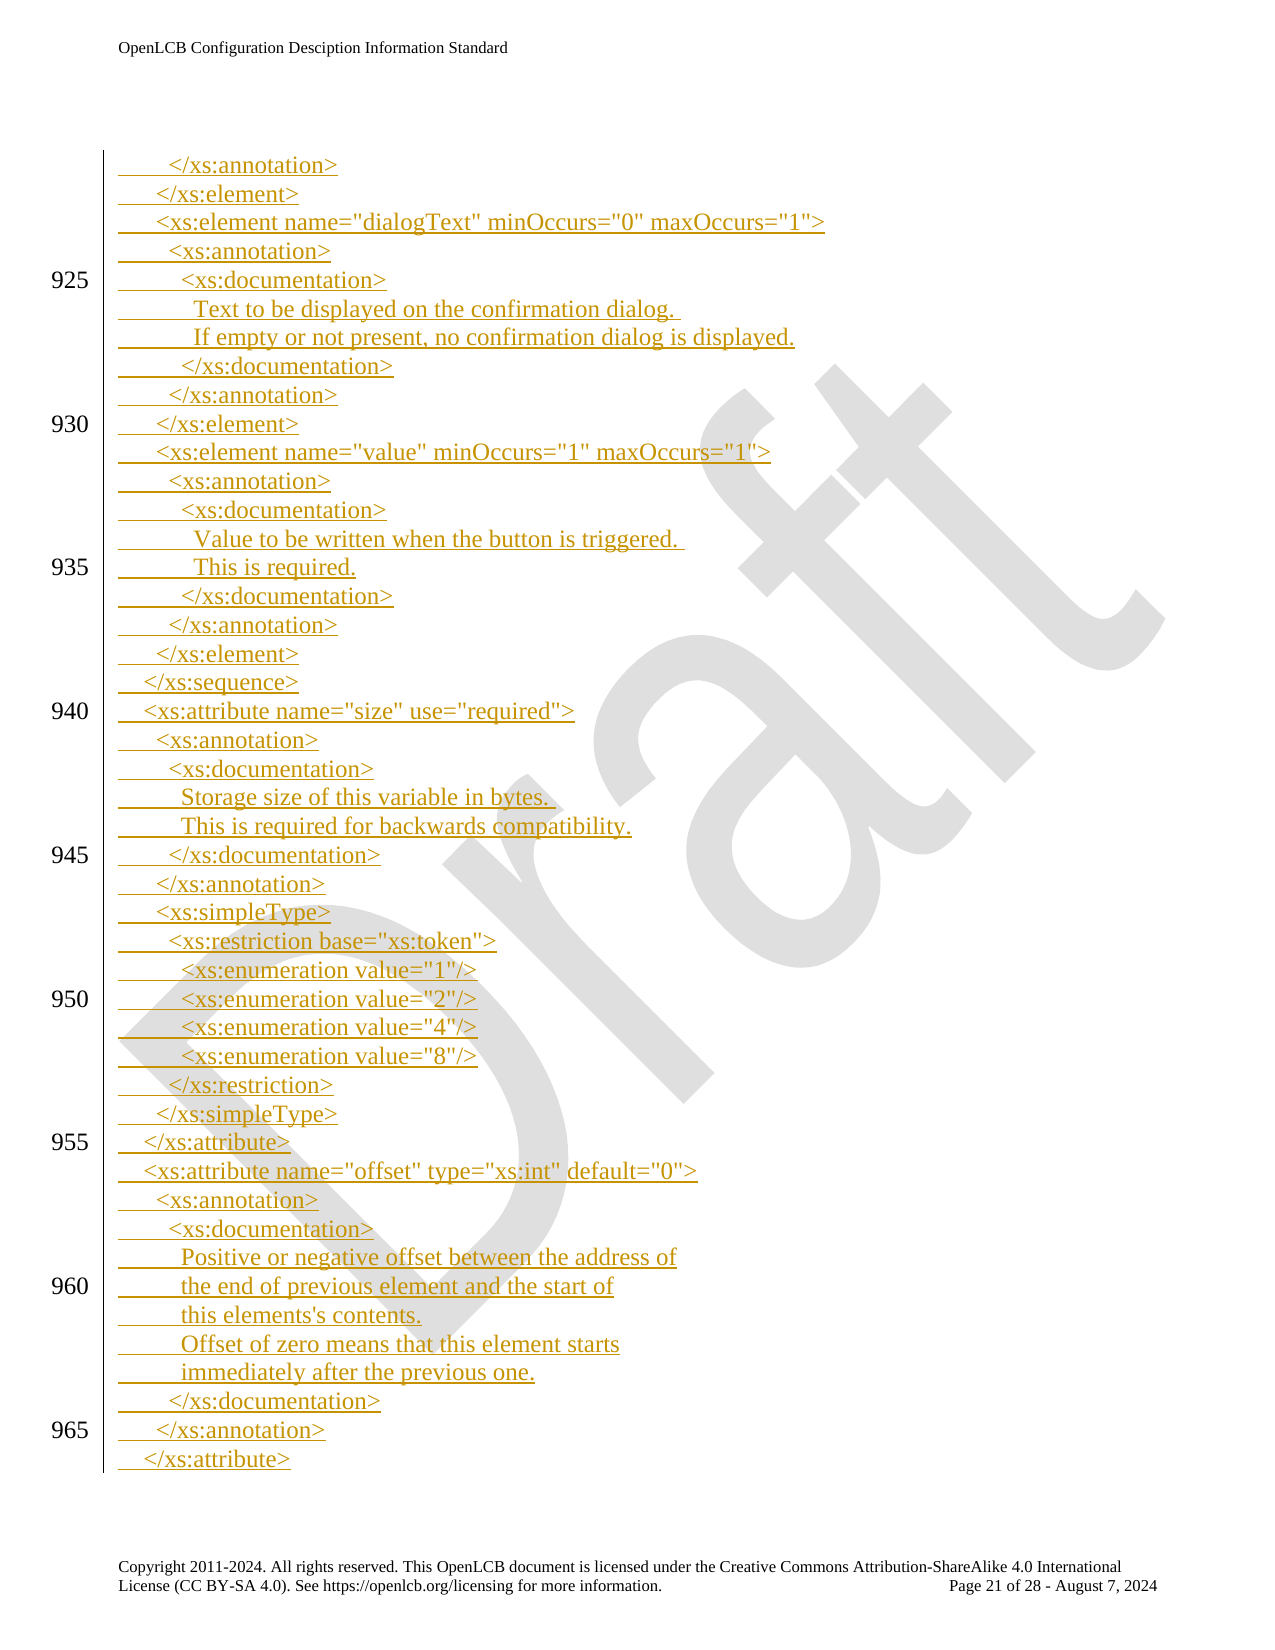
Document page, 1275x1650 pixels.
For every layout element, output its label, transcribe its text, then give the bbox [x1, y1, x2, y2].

text [478, 840, 514, 869]
text <xs:attribute name="offset" type="xs:int" default="0"> [118, 1156, 258, 1181]
text Value to be written when the button is triggered. [118, 524, 762, 552]
text </xs:annotation> [118, 1415, 1157, 1444]
text [756, 409, 850, 437]
text [874, 840, 1157, 869]
text [859, 754, 1002, 782]
text <xs:enumeration value="8"/> [187, 1041, 490, 1070]
text <xs:restriction base="xs:token"> [841, 926, 1157, 955]
text </xs:attribute> [118, 1127, 229, 1152]
text [1054, 581, 1157, 610]
text Positive or negative offset between the address of [387, 1242, 476, 1267]
text <xs:enumeration value="4"/> [655, 1012, 1157, 1041]
text the end of previous element and the start of [118, 1271, 373, 1296]
text This is required for backwards compatibility. [537, 811, 695, 840]
text [732, 840, 850, 869]
text [755, 466, 860, 495]
text <xs:enumeration value="1"/> [598, 955, 1157, 984]
text [830, 725, 974, 754]
text </xs:simpleType> [118, 1099, 201, 1124]
text [727, 639, 887, 667]
text <xs:annotation> [118, 1185, 287, 1210]
text <xs:documentation> [118, 495, 744, 524]
text </xs:attribute> [566, 1127, 1157, 1156]
text </xs:simpleType> [559, 1099, 1157, 1127]
text <xs:element name="dialogText" minOccurs="0" maxOccurs="1"> [118, 207, 1157, 236]
text <xs:annotation> [330, 1185, 514, 1214]
text <xs:restriction base="xs:token"> [118, 926, 242, 951]
text </xs:documentation> [118, 351, 1157, 380]
text [1126, 639, 1157, 667]
text This is required for backwards compatibility. [954, 811, 1157, 840]
text [1010, 725, 1157, 754]
text [1007, 754, 1157, 782]
text <xs:enumeration value="8"/> [118, 1041, 143, 1066]
text <xs:annotation> [118, 236, 1157, 265]
text <xs:attribute name="size" use="required"> [118, 696, 606, 725]
text the end of previous element and the start of [489, 1271, 1157, 1300]
text Positive or negative offset between the address of [518, 1242, 1157, 1271]
text <xs:enumeration value="1"/> [118, 955, 204, 980]
text If empty or not present, no confirmation dialog is displayed. [118, 322, 1157, 351]
text <xs:enumeration value="2"/> [482, 984, 590, 1012]
text Offset of zero means that this element starts [118, 1329, 1157, 1357]
text [801, 696, 945, 725]
text Storage size of this variable in bytes. [538, 782, 714, 811]
text <xs:documentation> [359, 1214, 501, 1242]
text [664, 681, 733, 696]
text </xs:documentation> [118, 1386, 1157, 1415]
text </xs:sequence> [118, 667, 629, 696]
text This is required for backwards compatibility. [118, 811, 499, 836]
text Storage size of this variable in bytes. [118, 782, 514, 807]
text <xs:attribute name="offset" type="xs:int" default="0"> [301, 1156, 518, 1181]
text [642, 754, 739, 782]
text </xs:annotation> [118, 610, 859, 639]
text <xs:enumeration value="1"/> [450, 955, 562, 984]
text </xs:attribute> [272, 1127, 518, 1156]
text [837, 552, 989, 581]
text [952, 667, 1157, 696]
text [853, 380, 1157, 409]
text [549, 897, 721, 926]
text <xs:enumeration value="2"/> [627, 984, 1157, 1012]
text </xs:simpleType> [244, 1099, 515, 1127]
text <xs:annotation> [558, 1185, 1157, 1214]
text [866, 581, 1018, 610]
text </xs:attribute> [118, 1444, 1157, 1472]
text This is required. [118, 552, 752, 581]
text [738, 869, 849, 897]
text <xs:attribute name="offset" type="xs:int" default="0"> [567, 1156, 1157, 1185]
text <xs:documentation> [118, 265, 1157, 294]
text [780, 495, 809, 510]
text </xs:restriction> [118, 1070, 172, 1095]
text [758, 897, 837, 919]
text <xs:enumeration value="8"/> [684, 1041, 1157, 1070]
text <xs:enumeration value="4"/> [118, 1012, 147, 1037]
text <xs:enumeration value="1"/> [253, 955, 400, 980]
text [997, 524, 1157, 552]
text [534, 840, 688, 869]
text </xs:element> [118, 179, 1157, 207]
text immediately after the previous one. [118, 1357, 1157, 1386]
text [981, 696, 1157, 725]
text </xs:restriction> [690, 1070, 1157, 1099]
text <xs:simpleType> [118, 897, 504, 926]
text [924, 639, 1085, 667]
text [929, 409, 1157, 437]
text <xs:restriction base="xs:token"> [406, 926, 533, 955]
text </xs:annotation> [118, 150, 1157, 179]
text [772, 667, 916, 696]
text [1025, 552, 1157, 581]
text [939, 466, 1157, 495]
text </xs:documentation> [118, 581, 830, 610]
text <xs:documentation> [118, 1214, 316, 1239]
text <xs:enumeration value="4"/> [193, 1012, 465, 1037]
text Storage size of this variable in bytes. [745, 782, 840, 811]
text this elements's contents. [118, 1300, 402, 1325]
text </xs:element> [118, 409, 718, 437]
text Text to be displayed on the confirmation dialog. [118, 294, 1157, 322]
text <xs:enumeration value="2"/> [221, 984, 437, 1009]
text this elements's contents. [460, 1300, 1157, 1329]
text <xs:restriction base="xs:token"> [571, 926, 756, 955]
text <xs:enumeration value="4"/> [508, 1012, 619, 1041]
text <xs:annotation> [118, 725, 595, 754]
text <xs:element name="value" minOccurs="1" maxOccurs="1"> [750, 437, 858, 466]
text <xs:documentation> [543, 1214, 1157, 1242]
text </xs:annotation> [118, 869, 474, 897]
text <xs:element name="value" minOccurs="1" maxOccurs="1"> [919, 437, 1157, 466]
text This is required for backwards compatibility. [733, 811, 849, 840]
text [642, 696, 765, 725]
text </xs:documentation> [118, 840, 464, 869]
text [871, 479, 903, 495]
text [536, 869, 699, 897]
text <xs:enumeration value="2"/> [118, 984, 175, 1009]
text [880, 869, 1157, 897]
text </xs:restriction> [546, 1070, 677, 1099]
text [842, 495, 932, 524]
text [895, 610, 1047, 639]
text [968, 495, 1157, 524]
text Positive or negative offset between the address of [118, 1242, 344, 1267]
text Storage size of this variable in bytes. [888, 782, 1157, 811]
text </xs:restriction> [215, 1070, 505, 1099]
text [771, 755, 821, 782]
text [868, 897, 1157, 926]
text <xs:enumeration value="8"/> [529, 1041, 648, 1070]
text <xs:annotation> [118, 466, 718, 495]
text <xs:documentation> [118, 754, 603, 782]
text [639, 725, 766, 754]
text </xs:element> [118, 639, 670, 667]
text <xs:element name="value" minOccurs="1" maxOccurs="1"> [118, 437, 701, 462]
text </xs:annotation> [118, 380, 831, 409]
text [825, 524, 960, 552]
